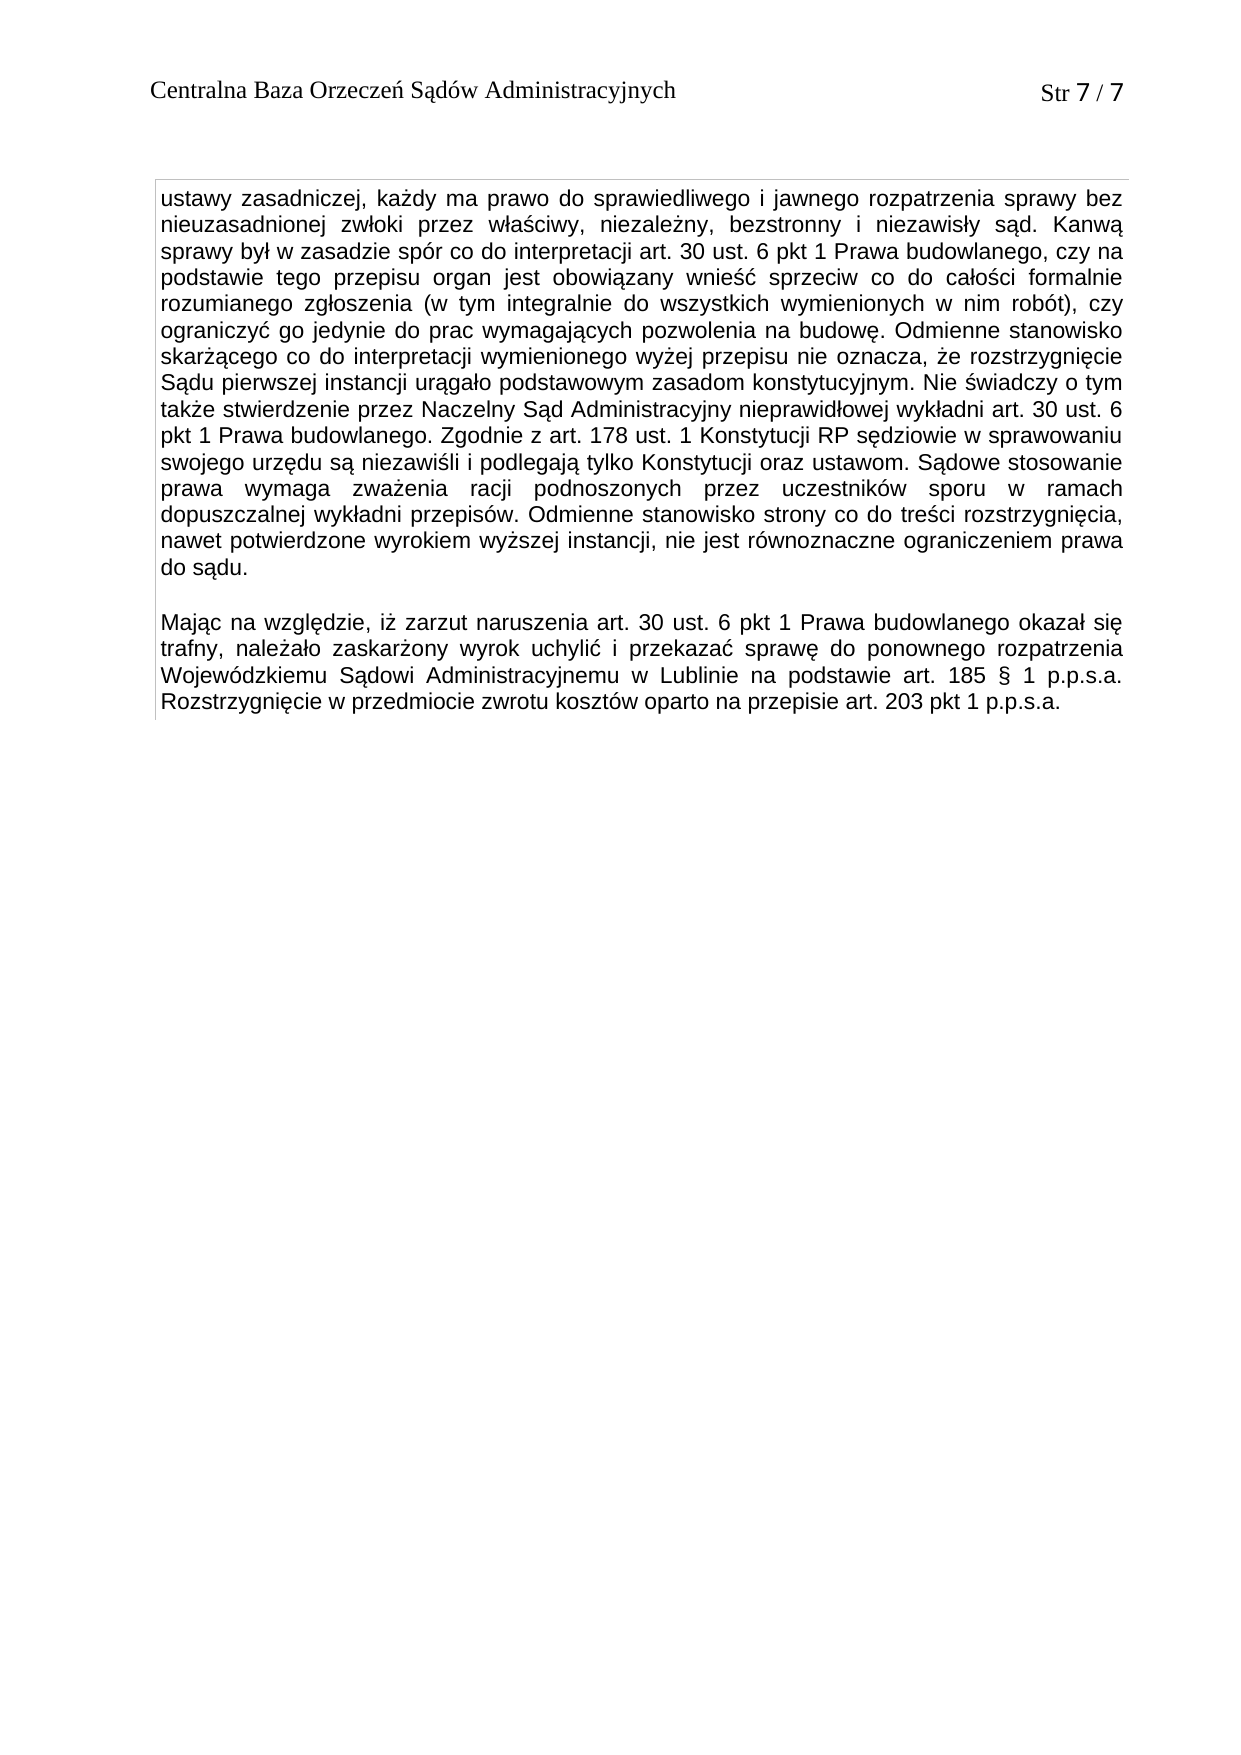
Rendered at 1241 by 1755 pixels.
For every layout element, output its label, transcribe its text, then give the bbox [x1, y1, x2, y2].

table_cell [156, 720, 349, 759]
table_cell ustawy zasadniczej, każdy ma prawo do sprawiedliwego i jawnego rozpatrzenia sprawy bez nieuzasadnionej zwłoki przez właściwy, niezależny, bezstronny i niezawisły sąd. Kanwą sprawy był w zasadzie spór co do interpretacji art. 30 ust. 6 pkt 1 Prawa budowlanego, czy na podstawie tego przepisu organ jest obowiązany wnieść sprzeciw co do całości formalnie rozumianego zgłoszenia (w tym integralnie do wszystkich wymienionych w nim robót), czy ograniczyć go jedynie do prac wymagających pozwolenia na budowę. Odmienne stanowisko skarżącego co do interpretacji wymienionego wyżej przepisu nie oznacza, że rozstrzygnięcie Sądu pierwszej instancji urągało podstawowym zasadom konstytucyjnym. Nie świadczy o tym także stwierdzenie przez Naczelny Sąd Administracyjny nieprawidłowej wykładni art. 30 ust. 6 pkt 1 Prawa budowlanego. Zgodnie z art. 178 ust. 1 Konstytucji RP sędziowie w sprawowaniu swojego urzędu są niezawiśli i podlegają tylko Konstytucji oraz ustawom. Sądowe stosowanie prawa wymaga zważenia racji podnoszonych przez uczestników sporu w ramach dopuszczalnej wykładni przepisów. Odmienne stanowisko strony co do treści rozstrzygnięcia, nawet potwierdzone wyrokiem wyższej instancji, nie jest równoznaczne ograniczeniem prawa do sądu. Mając na względzie, iż zarzut naruszenia art. 30 ust. 6 pkt 1 Prawa budowlanego okazał się trafny, należało zaskarżony wyrok uchylić i przekazać sprawę do ponownego rozpatrzenia Wojewódzkiemu Sądowi Administracyjnemu w Lublinie na podstawie art. 185 § 1 p.p.s.a. Rozstrzygnięcie w przedmiocie zwrotu kosztów oparto na przepisie art. 203 pkt 1 p.p.s.a. [156, 180, 1129, 719]
table_cell [351, 720, 1128, 759]
